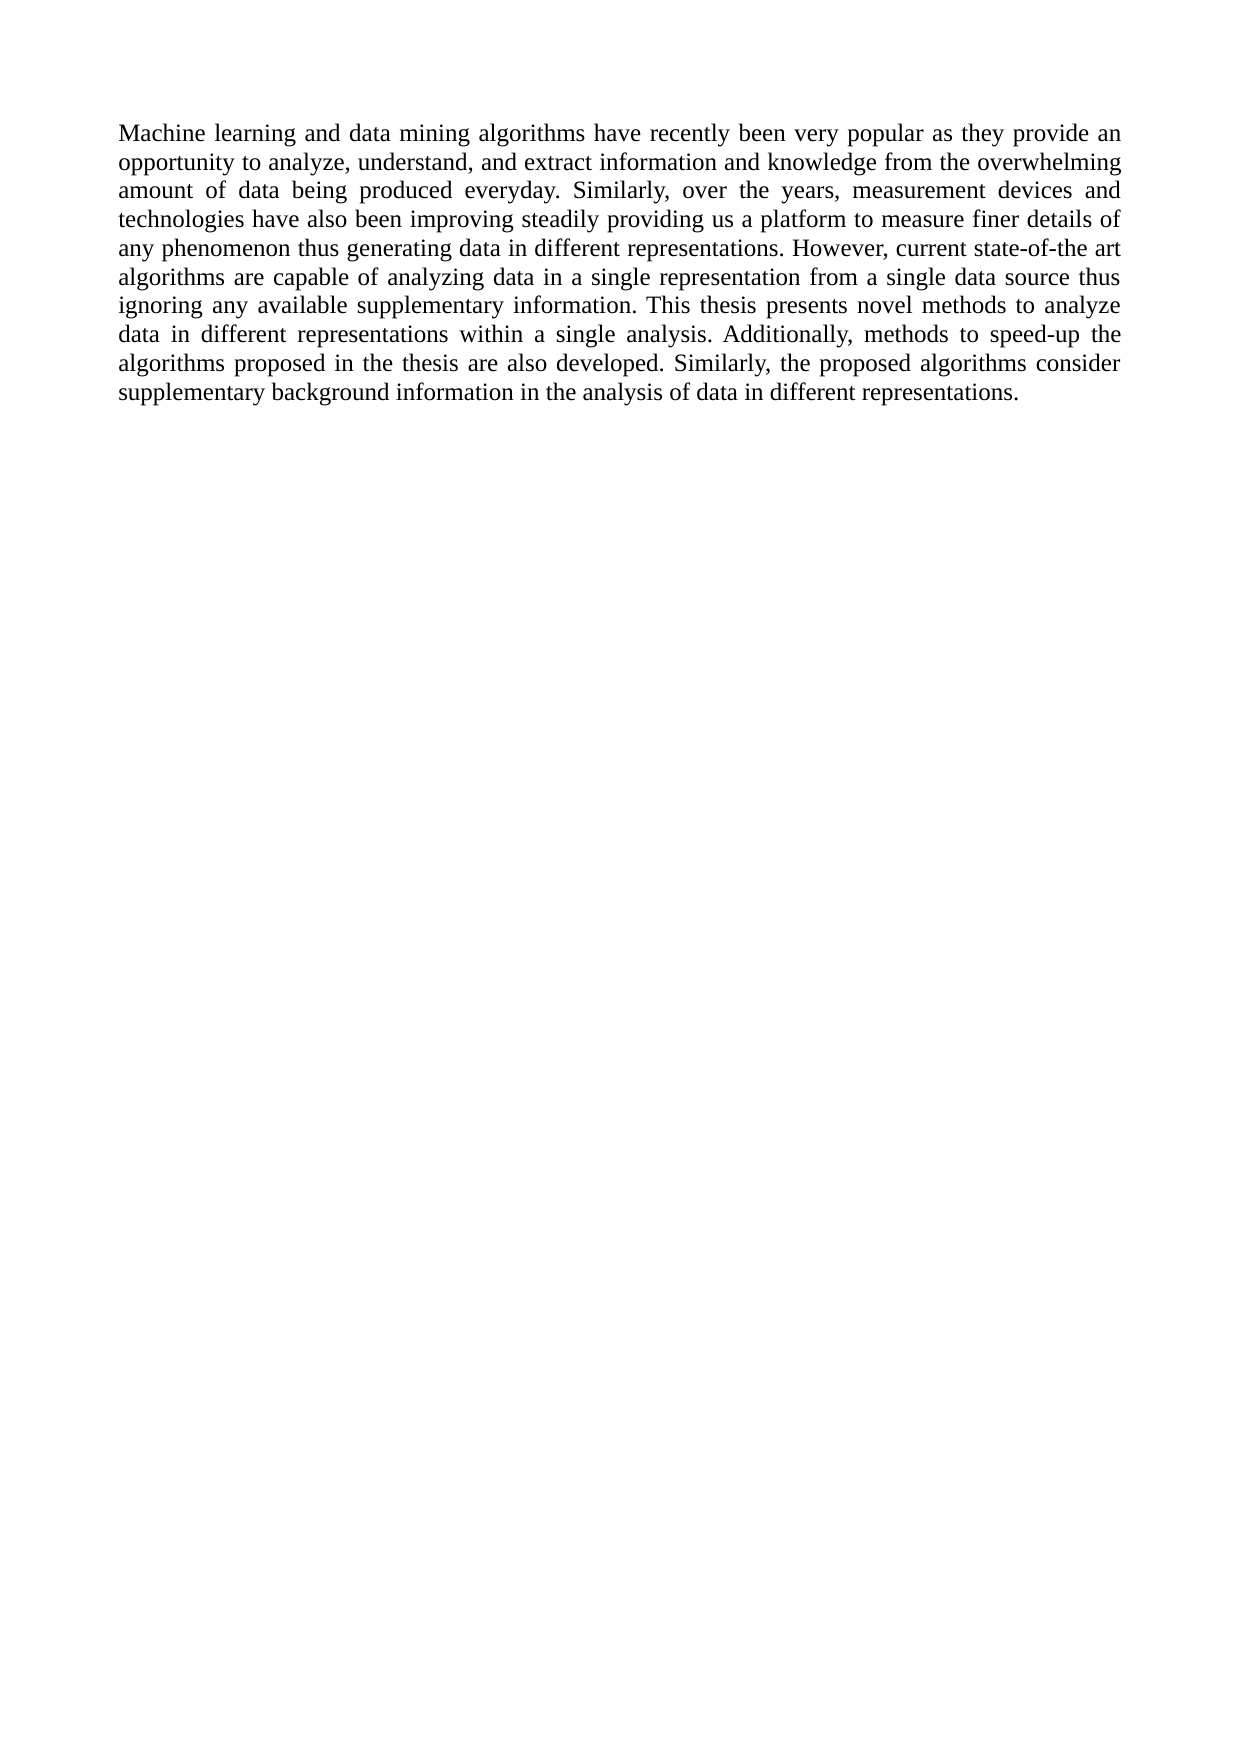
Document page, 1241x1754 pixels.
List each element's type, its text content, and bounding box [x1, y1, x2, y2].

text Machine learning and data mining algorithms have recently been very popular as they provide an opportunity to analyze, understand, and extract information and knowledge from the overwhelming amount of data being produced everyday. Similarly, over the years, measurement devices and technologies have also been improving steadily providing us a platform to measure finer details of any phenomenon thus generating data in different representations. However, current state-of-the art algorithms are capable of analyzing data in a single representation from a single data source thus ignoring any available supplementary information. This thesis presents novel methods to analyze data in different representations within a single analysis. Additionally, methods to speed-up the algorithms proposed in the thesis are also developed. Similarly, the proposed algorithms consider supplementary background information in the analysis of data in different representations. [118, 118, 1122, 406]
